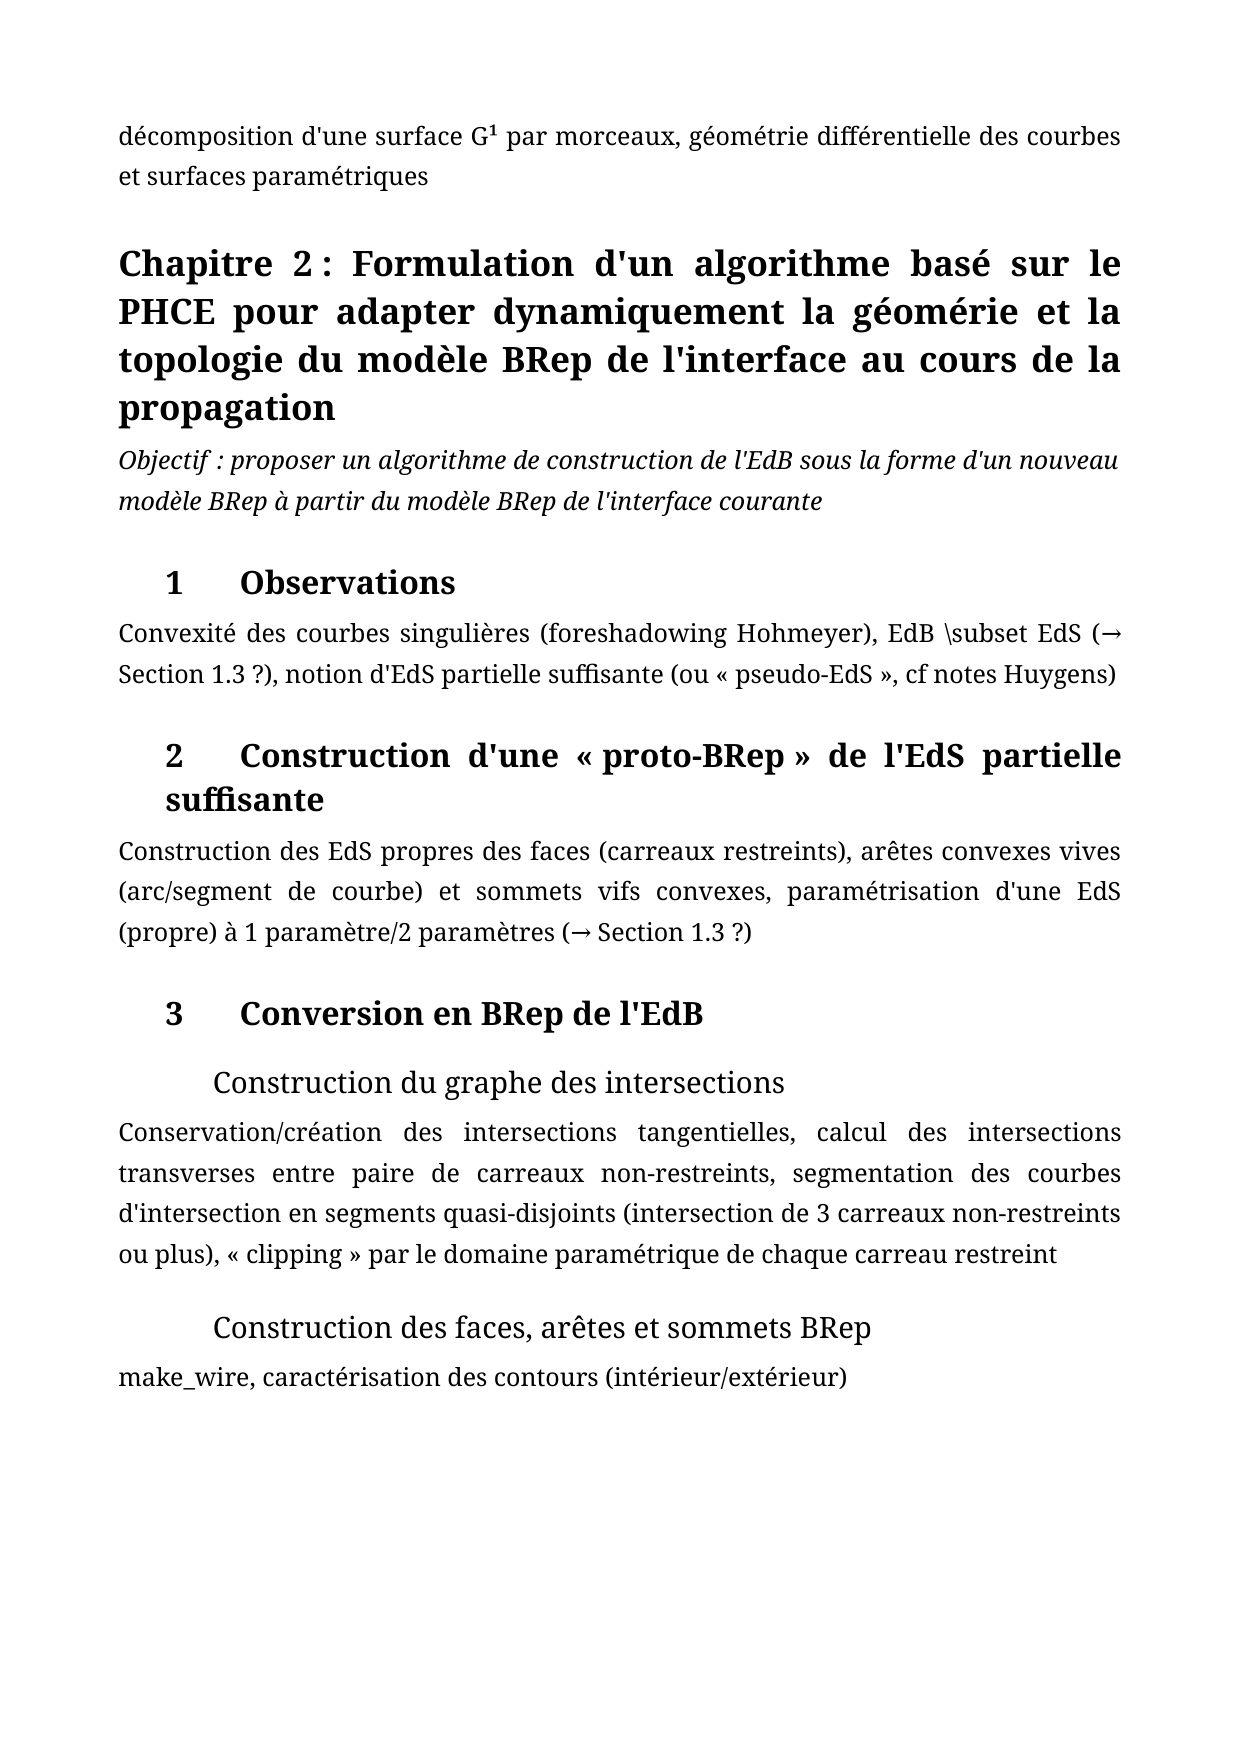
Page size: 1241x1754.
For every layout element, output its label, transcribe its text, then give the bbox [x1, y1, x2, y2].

subtitle Observations [165, 560, 1122, 603]
subtitle Construction des faces, arêtes et sommets BRep [213, 1307, 1122, 1347]
subtitle Construction d'une « proto-BRep » de l'EdS partielle suffisante [165, 733, 1122, 821]
text Conservation/création des intersections tangentielles, calcul des intersections transverses entre paire de carreaux non-restreints, segmentation des courbes d'intersection en segments quasi-disjoints (intersection de 3 carreaux non-restreints ou plus), « clipping » par le domaine paramétrique de chaque carreau restreint [118, 1114, 1122, 1271]
text Objectif : proposer un algorithme de construction de l'EdB sous la forme d'un nouveau modèle BRep à partir du modèle BRep de l'interface courante [118, 443, 1122, 518]
text make_wire, caractérisation des contours (intérieur/extérieur) [118, 1359, 1122, 1393]
subtitle Construction du graphe des intersections [213, 1062, 1122, 1102]
text Convexité des courbes singulières (foreshadowing Hohmeyer), EdB \subset EdS (→ Section 1.3 ?), notion d'EdS partielle suffisante (ou « pseudo-EdS », cf notes Huygens) [118, 616, 1122, 691]
text décomposition d'une surface G¹ par morceaux, géométrie différentielle des courbes et surfaces paramétriques [118, 118, 1122, 193]
subtitle Conversion en BRep de l'EdB [165, 991, 1122, 1035]
text Construction des EdS propres des faces (carreaux restreints), arêtes convexes vives (arc/segment de courbe) et sommets vifs convexes, paramétrisation d'une EdS (propre) à 1 paramètre/2 paramètres (→ Section 1.3 ?) [118, 833, 1122, 949]
subtitle Chapitre 2 : Formulation d'un algorithme basé sur le PHCE pour adapter dynamiquement la géomérie et la topologie du modèle BRep de l'interface au cours de la propagation [118, 239, 1122, 430]
